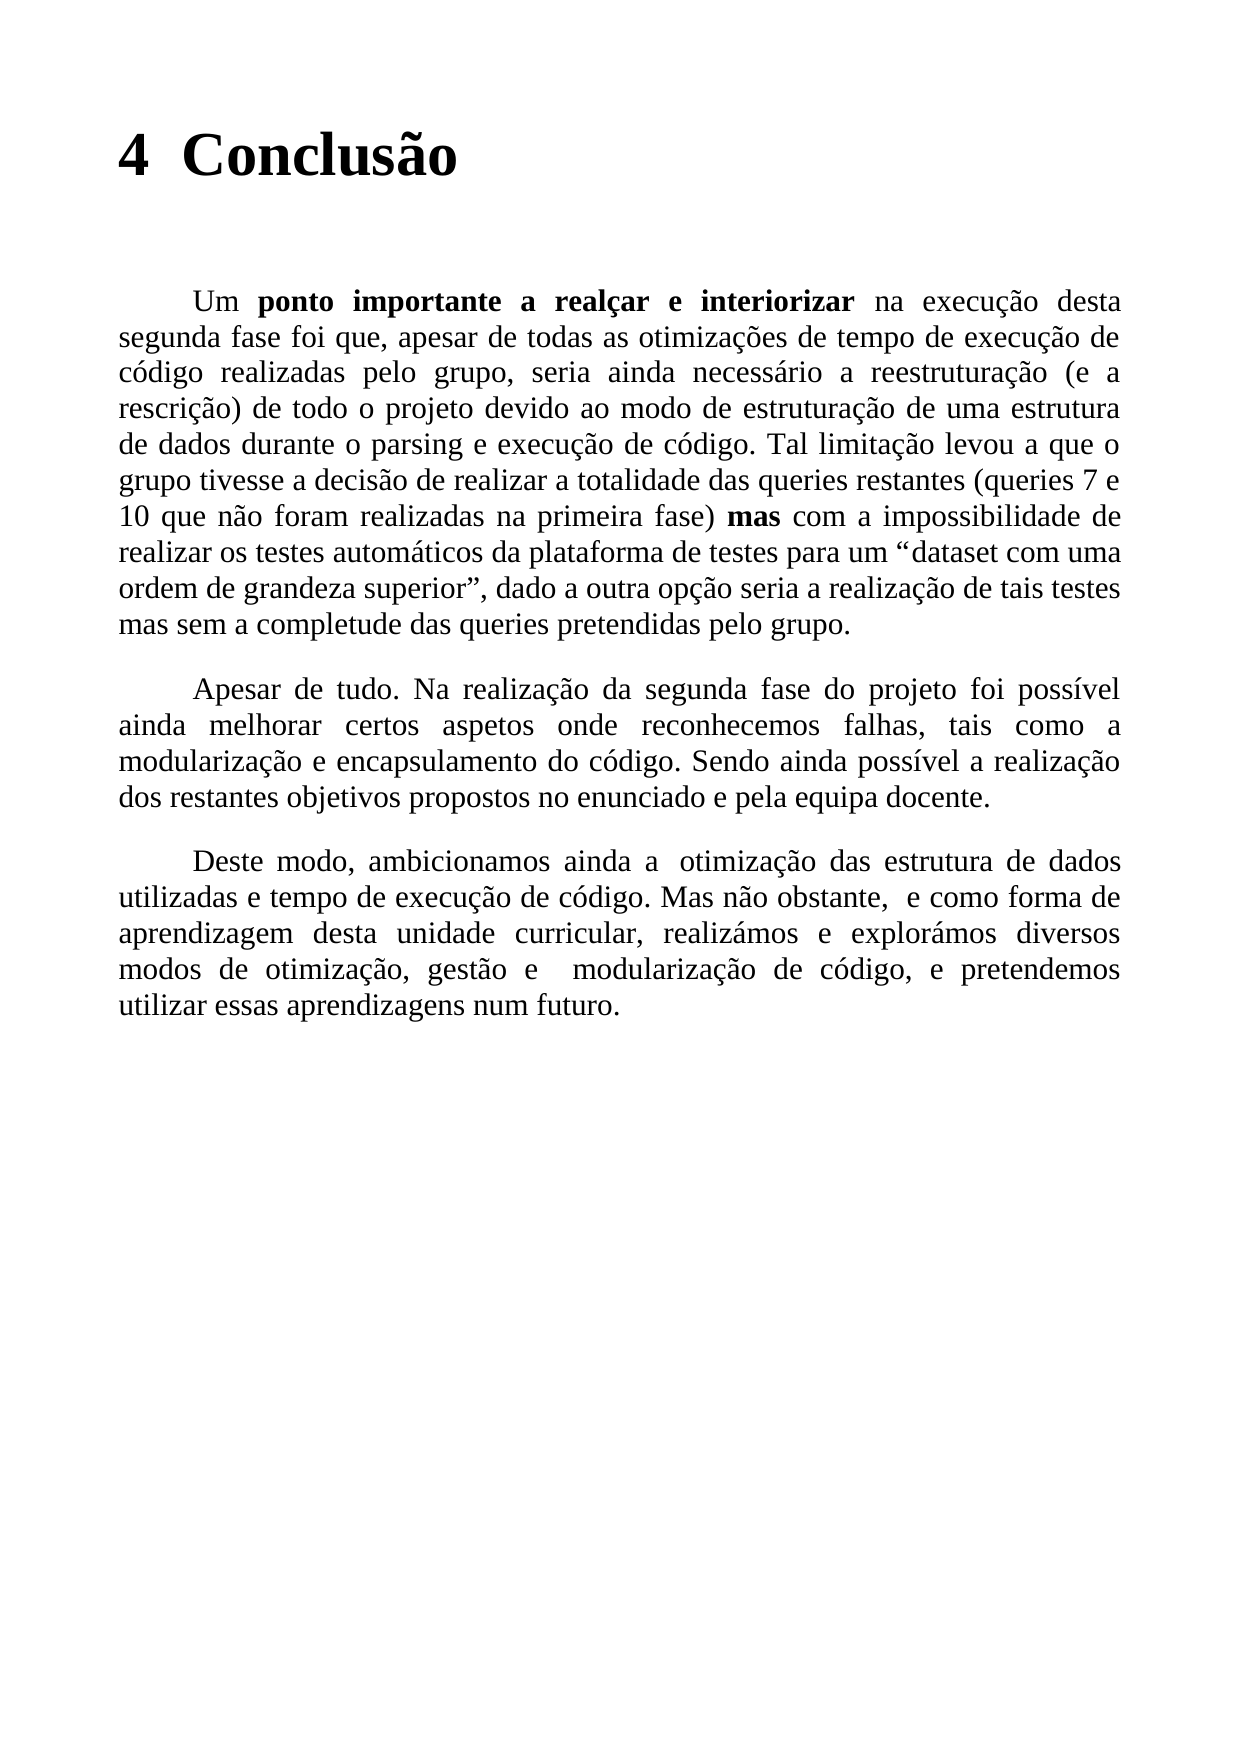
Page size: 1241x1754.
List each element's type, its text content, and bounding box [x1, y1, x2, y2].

text Um ponto importante a realçar e interiorizar na execução desta segunda fase foi que, apesar de todas as otimizações de tempo de execução de código realizadas pelo grupo, seria ainda necessário a reestruturação (e a rescrição) de todo o projeto devido ao modo de estruturação de uma estrutura de dados durante o parsing e execução de código. Tal limitação levou a que o grupo tivesse a decisão de realizar a totalidade das queries restantes (queries 7 e 10 que não foram realizadas na primeira fase) mas com a impossibilidade de realizar os testes automáticos da plataforma de testes para um “dataset com uma ordem de grandeza superior”, dado a outra opção seria a realização de tais testes mas sem a completude das queries pretendidas pelo grupo. [118, 282, 1122, 641]
text Deste modo, ambicionamos ainda a otimização das estrutura de dados utilizadas e tempo de execução de código. Mas não obstante, e como forma de aprendizagem desta unidade curricular, realizámos e explorámos diversos modos de otimização, gestão e modularização de código, e pretendemos utilizar essas aprendizagens num futuro. [118, 842, 1122, 1022]
text Apesar de tudo. Na realização da segunda fase do projeto foi possível ainda melhorar certos aspetos onde reconhecemos falhas, tais como a modularização e encapsulamento do código. Sendo ainda possível a realização dos restantes objetivos propostos no enunciado e pela equipa docente. [118, 670, 1122, 814]
subtitle Conclusão [118, 116, 1134, 188]
